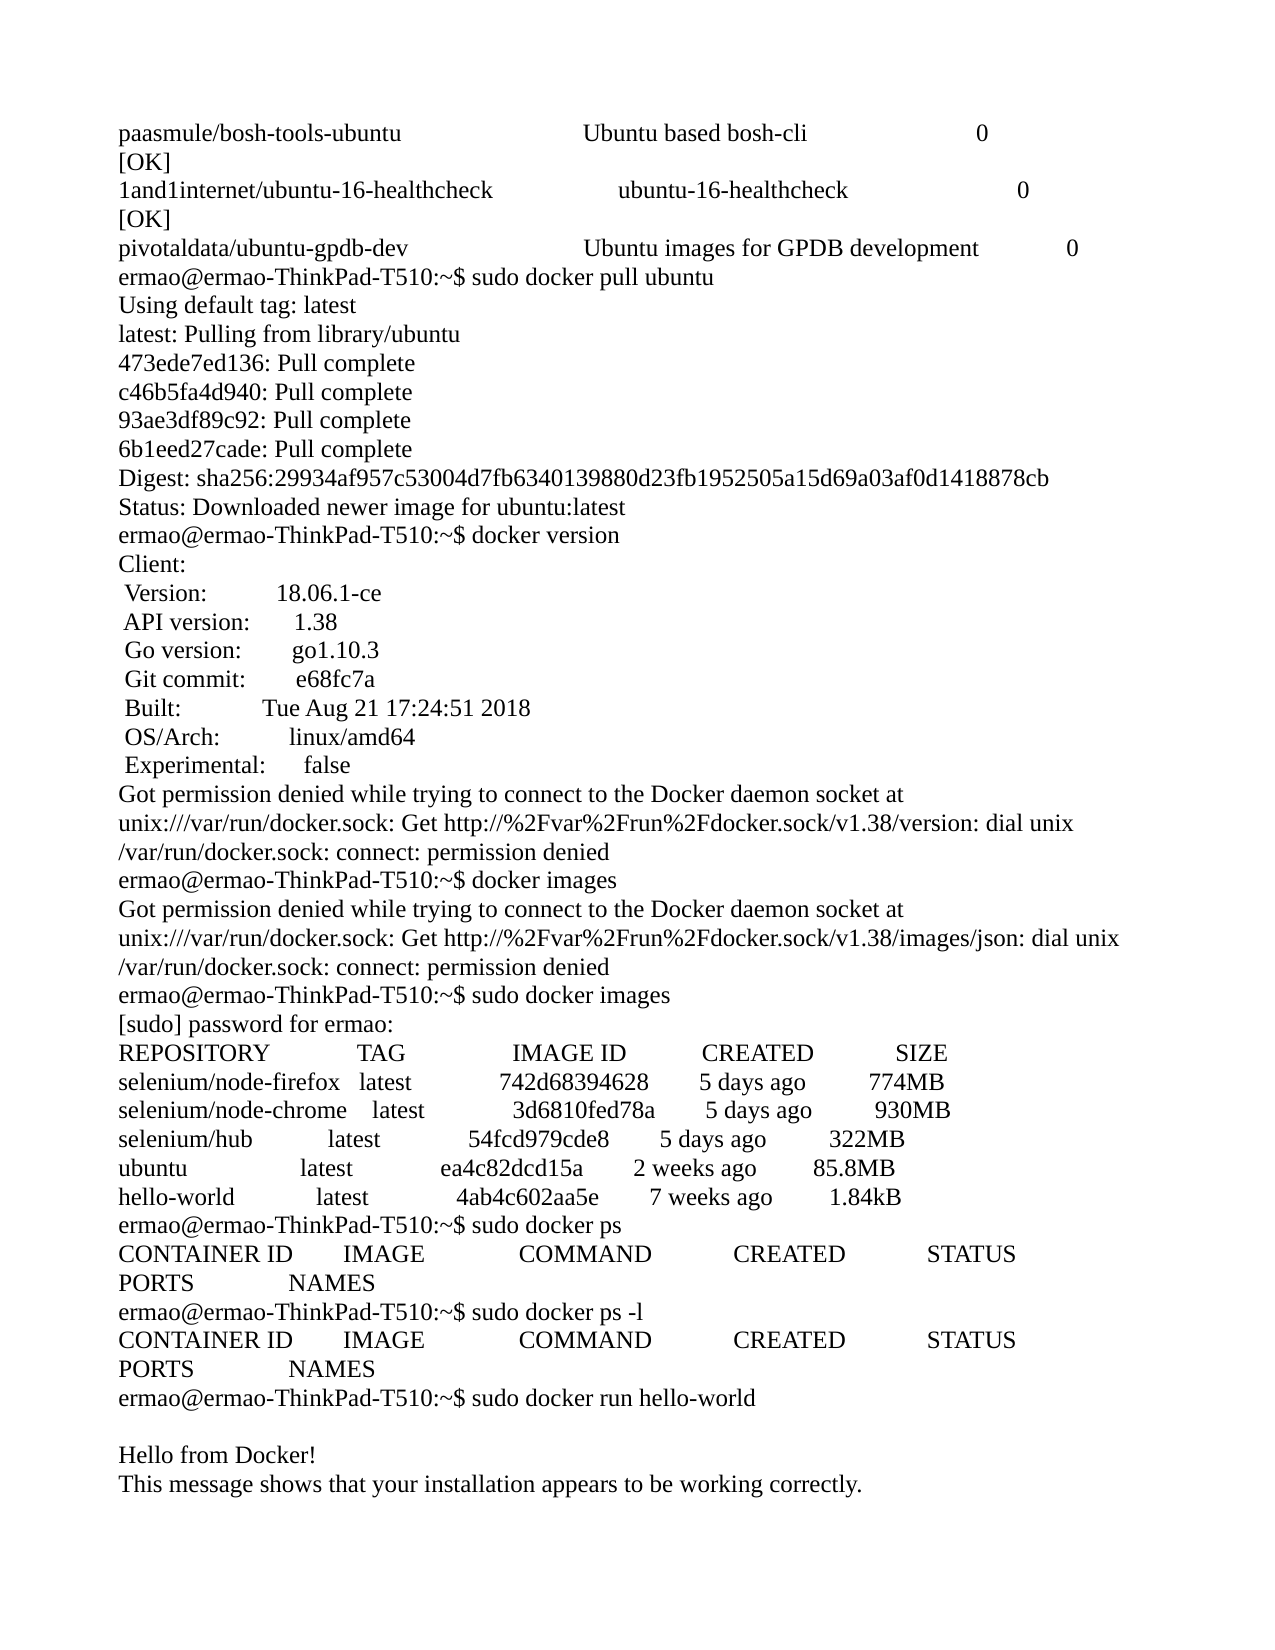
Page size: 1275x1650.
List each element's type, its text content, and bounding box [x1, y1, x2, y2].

text ermao@ermao-ThinkPad-T510:~$ sudo docker ps [118, 1211, 1157, 1239]
text 473ede7ed136: Pull complete [118, 348, 1157, 377]
text 1and1internet/ubuntu-16-healthcheck ubuntu-16-healthcheck 0 [OK] [118, 176, 1157, 233]
text hello-world latest 4ab4c602aa5e 7 weeks ago 1.84kB [118, 1182, 1157, 1211]
text latest: Pulling from library/ubuntu [118, 319, 1157, 348]
text Client: [118, 549, 1157, 578]
text ermao@ermao-ThinkPad-T510:~$ docker version [118, 521, 1157, 549]
text ermao@ermao-ThinkPad-T510:~$ sudo docker pull ubuntu [118, 262, 1157, 291]
text Using default tag: latest [118, 291, 1157, 319]
text Experimental: false [118, 751, 1157, 779]
text Hello from Docker! [118, 1441, 1157, 1469]
text ermao@ermao-ThinkPad-T510:~$ sudo docker run hello-world [118, 1383, 1157, 1412]
text paasmule/bosh-tools-ubuntu Ubuntu based bosh-cli 0 [OK] [118, 118, 1157, 176]
text [sudo] password for ermao: [118, 1009, 1157, 1038]
text c46b5fa4d940: Pull complete [118, 377, 1157, 406]
text ermao@ermao-ThinkPad-T510:~$ docker images [118, 866, 1157, 894]
text Go version: go1.10.3 [118, 636, 1157, 664]
text CONTAINER ID IMAGE COMMAND CREATED STATUS PORTS NAMES [118, 1239, 1157, 1297]
text ermao@ermao-ThinkPad-T510:~$ sudo docker images [118, 981, 1157, 1009]
text Status: Downloaded newer image for ubuntu:latest [118, 492, 1157, 521]
text selenium/node-chrome latest 3d6810fed78a 5 days ago 930MB [118, 1096, 1157, 1124]
text Got permission denied while trying to connect to the Docker daemon socket at unix:///var/run/docker.sock: Get http://%2Fvar%2Frun%2Fdocker.sock/v1.38/version: dial unix /var/run/docker.sock: connect: permission denied [118, 779, 1157, 866]
text This message shows that your installation appears to be working correctly. [118, 1469, 1157, 1498]
text selenium/hub latest 54fcd979cde8 5 days ago 322MB [118, 1124, 1157, 1153]
text Digest: sha256:29934af957c53004d7fb6340139880d23fb1952505a15d69a03af0d1418878cb [118, 463, 1157, 492]
text Version: 18.06.1-ce [118, 578, 1157, 607]
text Got permission denied while trying to connect to the Docker daemon socket at unix:///var/run/docker.sock: Get http://%2Fvar%2Frun%2Fdocker.sock/v1.38/images/json: dial unix /var/run/docker.sock: connect: permission denied [118, 894, 1157, 981]
text OS/Arch: linux/amd64 [118, 722, 1157, 751]
text 93ae3df89c92: Pull complete [118, 406, 1157, 434]
text 6b1eed27cade: Pull complete [118, 434, 1157, 463]
text Git commit: e68fc7a [118, 664, 1157, 693]
text Built: Tue Aug 21 17:24:51 2018 [118, 693, 1157, 722]
text API version: 1.38 [118, 607, 1157, 636]
text CONTAINER ID IMAGE COMMAND CREATED STATUS PORTS NAMES [118, 1326, 1157, 1383]
text REPOSITORY TAG IMAGE ID CREATED SIZE [118, 1038, 1157, 1067]
text ermao@ermao-ThinkPad-T510:~$ sudo docker ps -l [118, 1297, 1157, 1326]
text pivotaldata/ubuntu-gpdb-dev Ubuntu images for GPDB development 0 [118, 233, 1157, 262]
text ubuntu latest ea4c82dcd15a 2 weeks ago 85.8MB [118, 1153, 1157, 1182]
text selenium/node-firefox latest 742d68394628 5 days ago 774MB [118, 1067, 1157, 1096]
